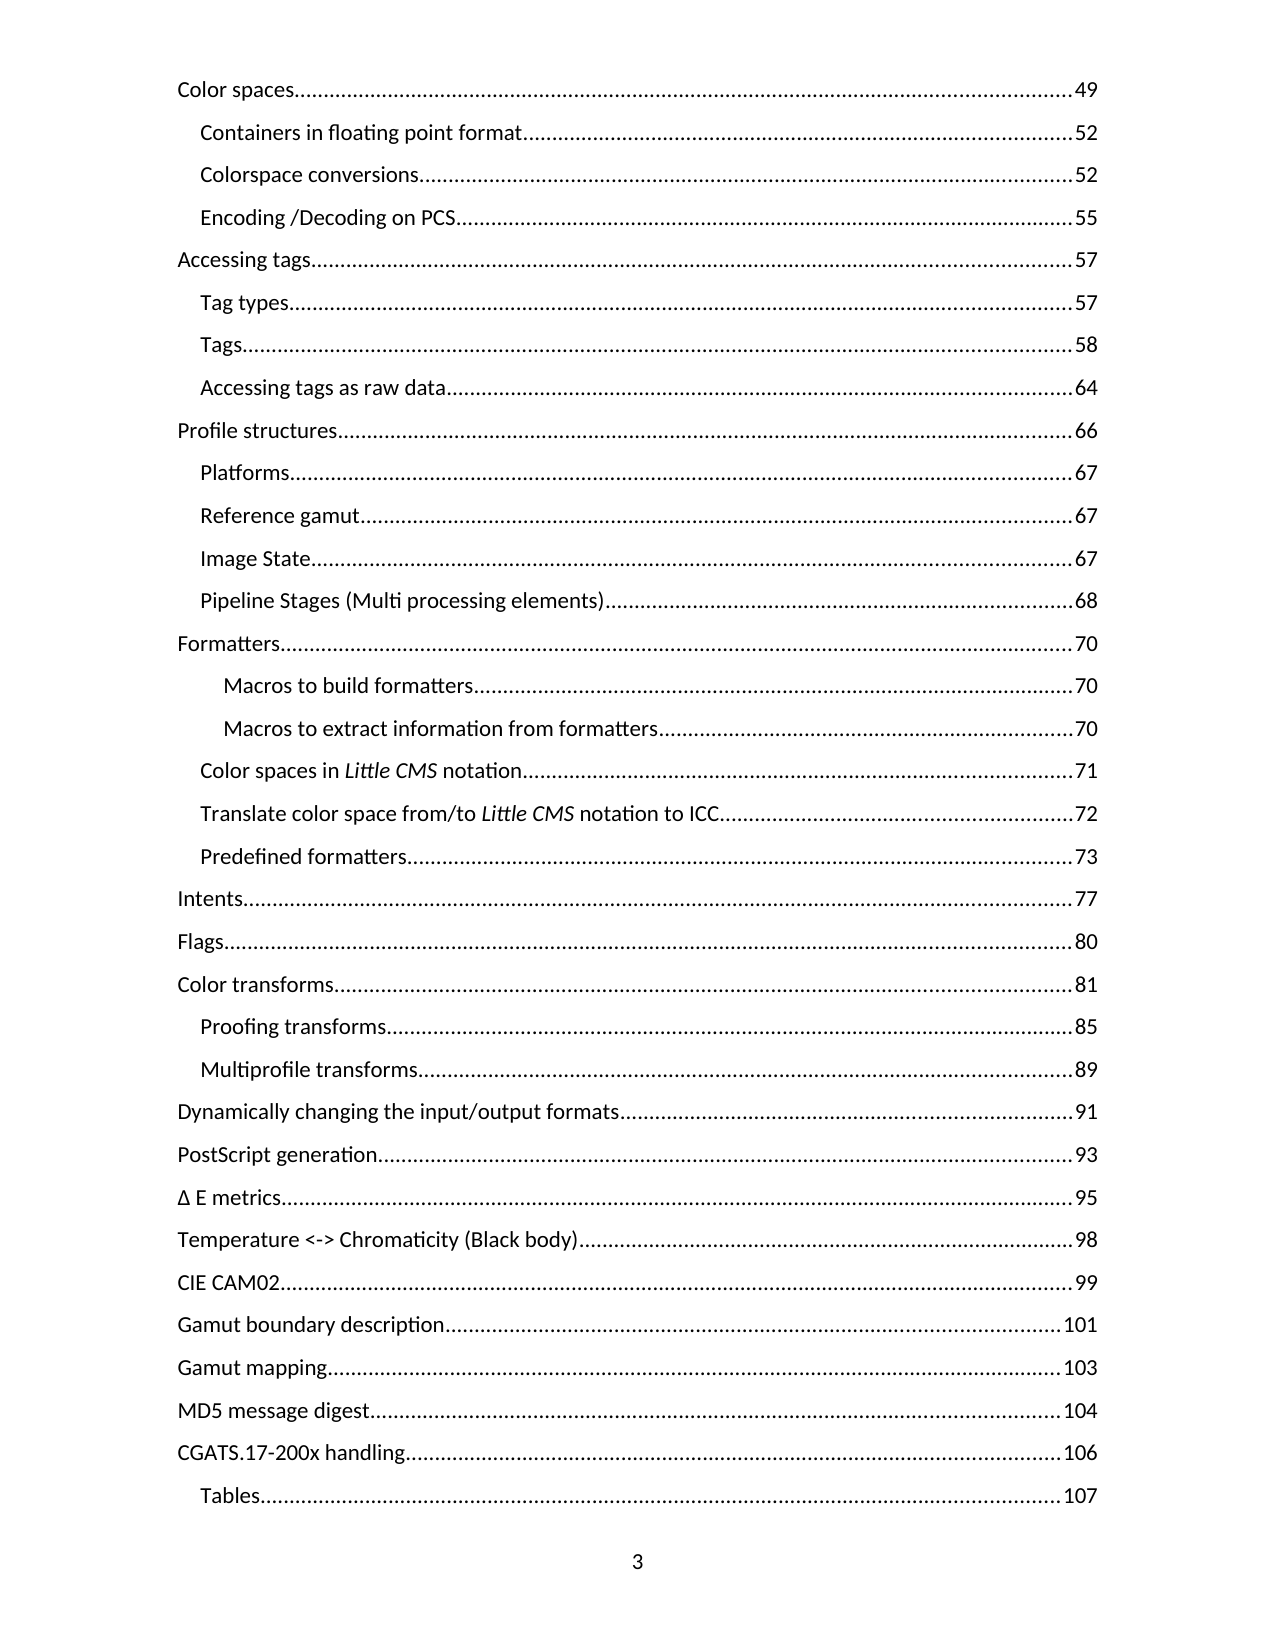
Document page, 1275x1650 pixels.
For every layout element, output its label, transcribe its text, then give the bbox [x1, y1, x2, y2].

text Encoding /Decoding on PCS 55 [200, 203, 1098, 231]
text Gamut mapping 103 [177, 1353, 1098, 1381]
text Platforms 67 [200, 458, 1098, 486]
text CIE CAM02 99 [177, 1268, 1098, 1296]
text PostScript generation 93 [177, 1140, 1098, 1168]
text Tags 58 [200, 331, 1098, 359]
text Proofing transforms 85 [200, 1012, 1098, 1040]
text Gamut boundary description 101 [177, 1311, 1098, 1338]
text CGATS.17-200x handling 106 [177, 1438, 1098, 1466]
text Multiprofile transforms 89 [200, 1055, 1098, 1083]
text Color spaces in Little CMS notation 71 [200, 757, 1098, 785]
text Temperature <-> Chromaticity (Black body) 98 [177, 1225, 1098, 1253]
text Accessing tags as raw data 64 [200, 373, 1098, 401]
text Colorspace conversions 52 [200, 160, 1098, 188]
text Formatters 70 [177, 629, 1098, 657]
text Dynamically changing the input/output formats 91 [177, 1097, 1098, 1126]
text Containers in floating point format 52 [200, 118, 1098, 146]
text Image State 67 [200, 544, 1098, 572]
text Predefined formatters 73 [200, 842, 1098, 870]
text Reference gamut 67 [200, 501, 1098, 529]
text Macros to extract information from formatters 70 [223, 714, 1098, 742]
text Accessing tags 57 [177, 245, 1098, 273]
text MD5 message digest 104 [177, 1396, 1098, 1424]
text Color spaces 49 [177, 75, 1098, 103]
text Intents 77 [177, 884, 1098, 912]
text Δ E metrics 95 [177, 1183, 1098, 1211]
text Flags 80 [177, 927, 1098, 955]
text Tables 107 [200, 1481, 1098, 1509]
text Macros to build formatters 70 [223, 671, 1098, 699]
text Color transforms 81 [177, 970, 1098, 998]
text Tag types 57 [200, 288, 1098, 316]
text Translate color space from/to Little CMS notation to ICC 72 [200, 799, 1098, 827]
text Profile structures 66 [177, 416, 1098, 444]
text Pipeline Stages (Multi processing elements) 68 [200, 586, 1098, 614]
